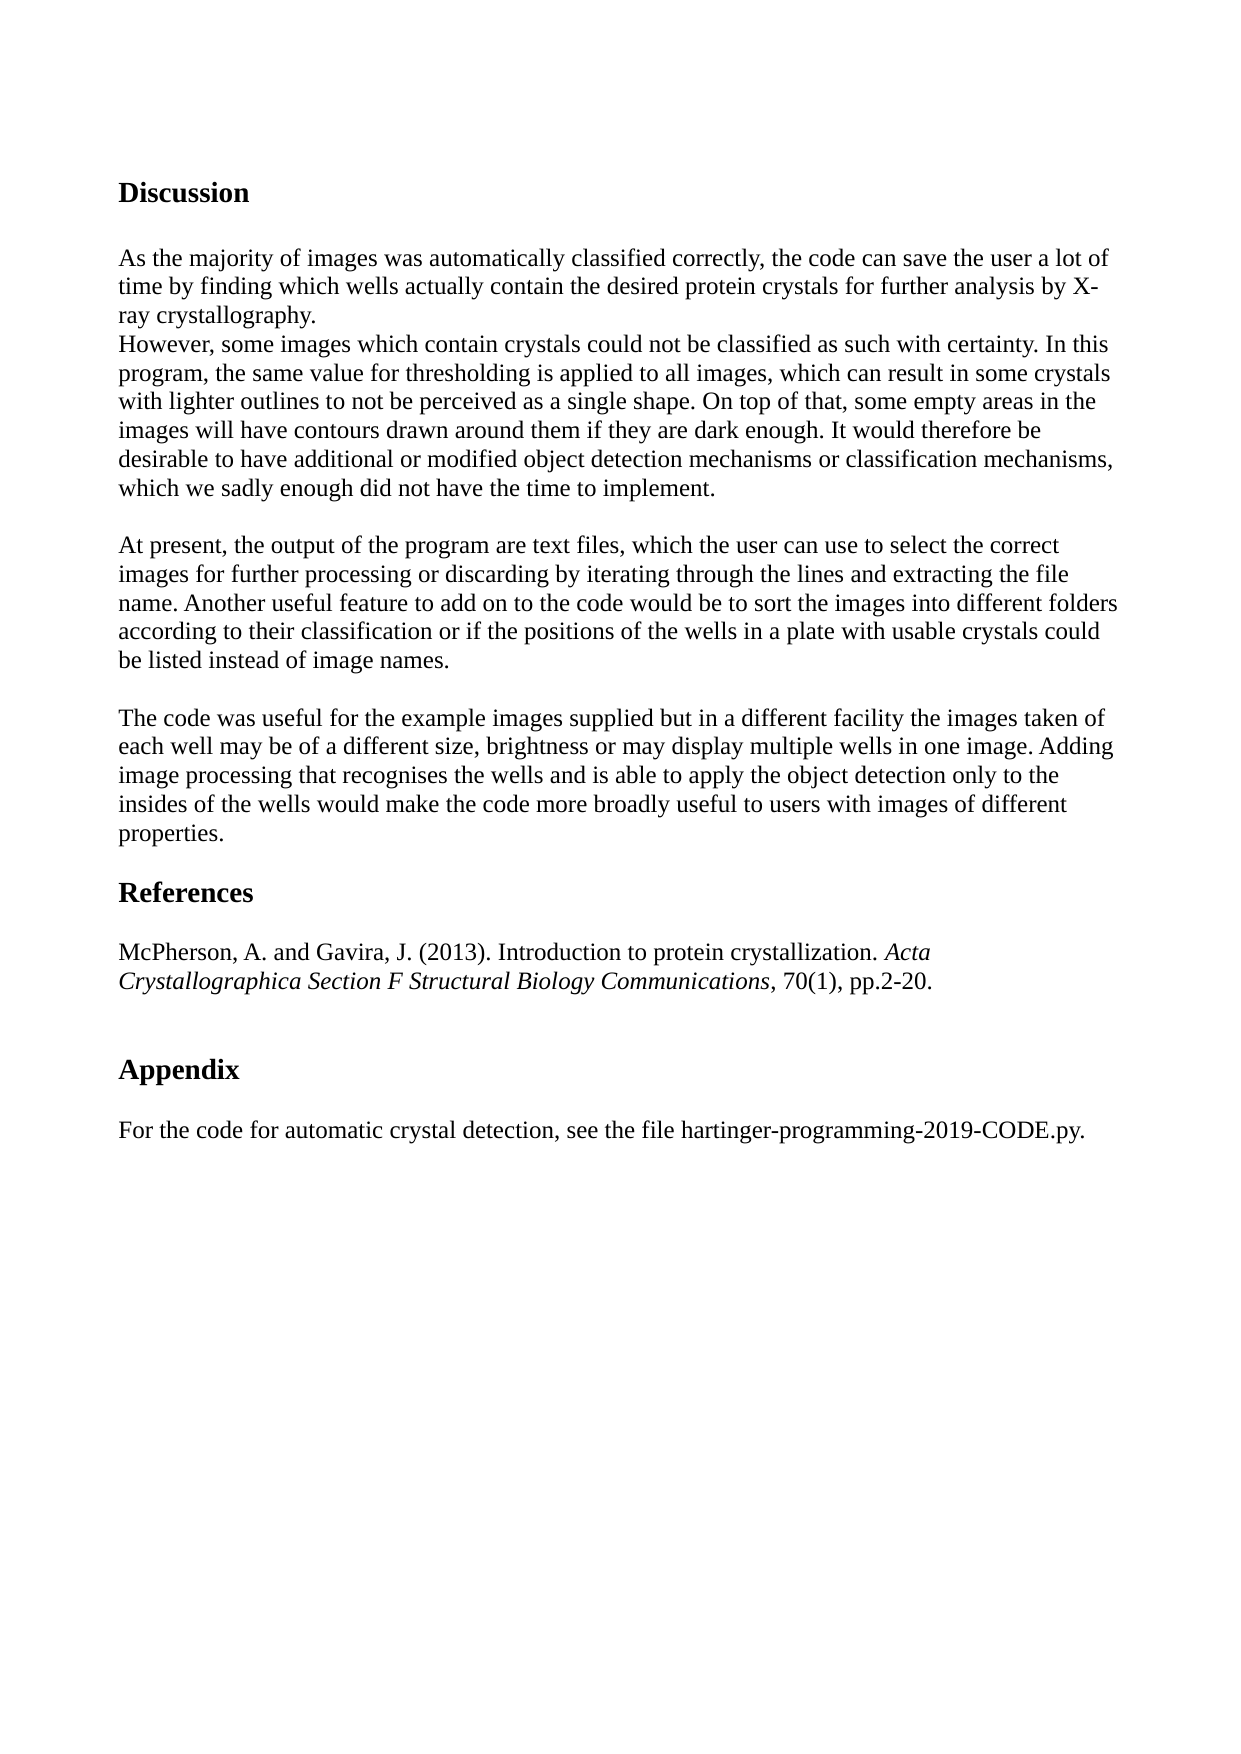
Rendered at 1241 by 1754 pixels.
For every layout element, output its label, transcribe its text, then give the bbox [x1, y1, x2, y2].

text At present, the output of the program are text files, which the user can use to select the correct images for further processing or discarding by iterating through the lines and extracting the file name. Another useful feature to add on to the code would be to sort the images into different folders according to their classification or if the positions of the wells in a plate with usable crystals could be listed instead of image names. [118, 530, 1122, 674]
text McPherson, A. and Gavira, J. (2013). Introduction to protein crystallization. Acta Crystallographica Section F Structural Biology Communications, 70(1), pp.2-20. [118, 937, 1122, 995]
text Appendix [118, 1052, 1122, 1086]
text However, some images which contain crystals could not be classified as such with certainty. In this program, the same value for thresholding is applied to all images, which can result in some crystals with lighter outlines to not be perceived as a single shape. On top of that, some empty areas in the images will have contours drawn around them if they are dark enough. It would therefore be desirable to have additional or modified object detection mechanisms or classification mechanisms, which we sadly enough did not have the time to implement. [118, 329, 1122, 501]
text References [118, 875, 1122, 909]
text As the majority of images was automatically classified correctly, the code can save the user a lot of time by finding which wells actually contain the desired protein crystals for further analysis by X-ray crystallography. [118, 243, 1122, 329]
text The code was useful for the example images supplied but in a different facility the images taken of each well may be of a different size, brightness or may display multiple wells in one image. Adding image processing that recognises the wells and is able to apply the object detection only to the insides of the wells would make the code more broadly useful to users with images of different properties. [118, 703, 1122, 846]
text For the code for automatic crystal detection, see the file hartinger-programming-2019-CODE.py. [118, 1115, 1122, 1143]
text Discussion [118, 176, 1122, 209]
